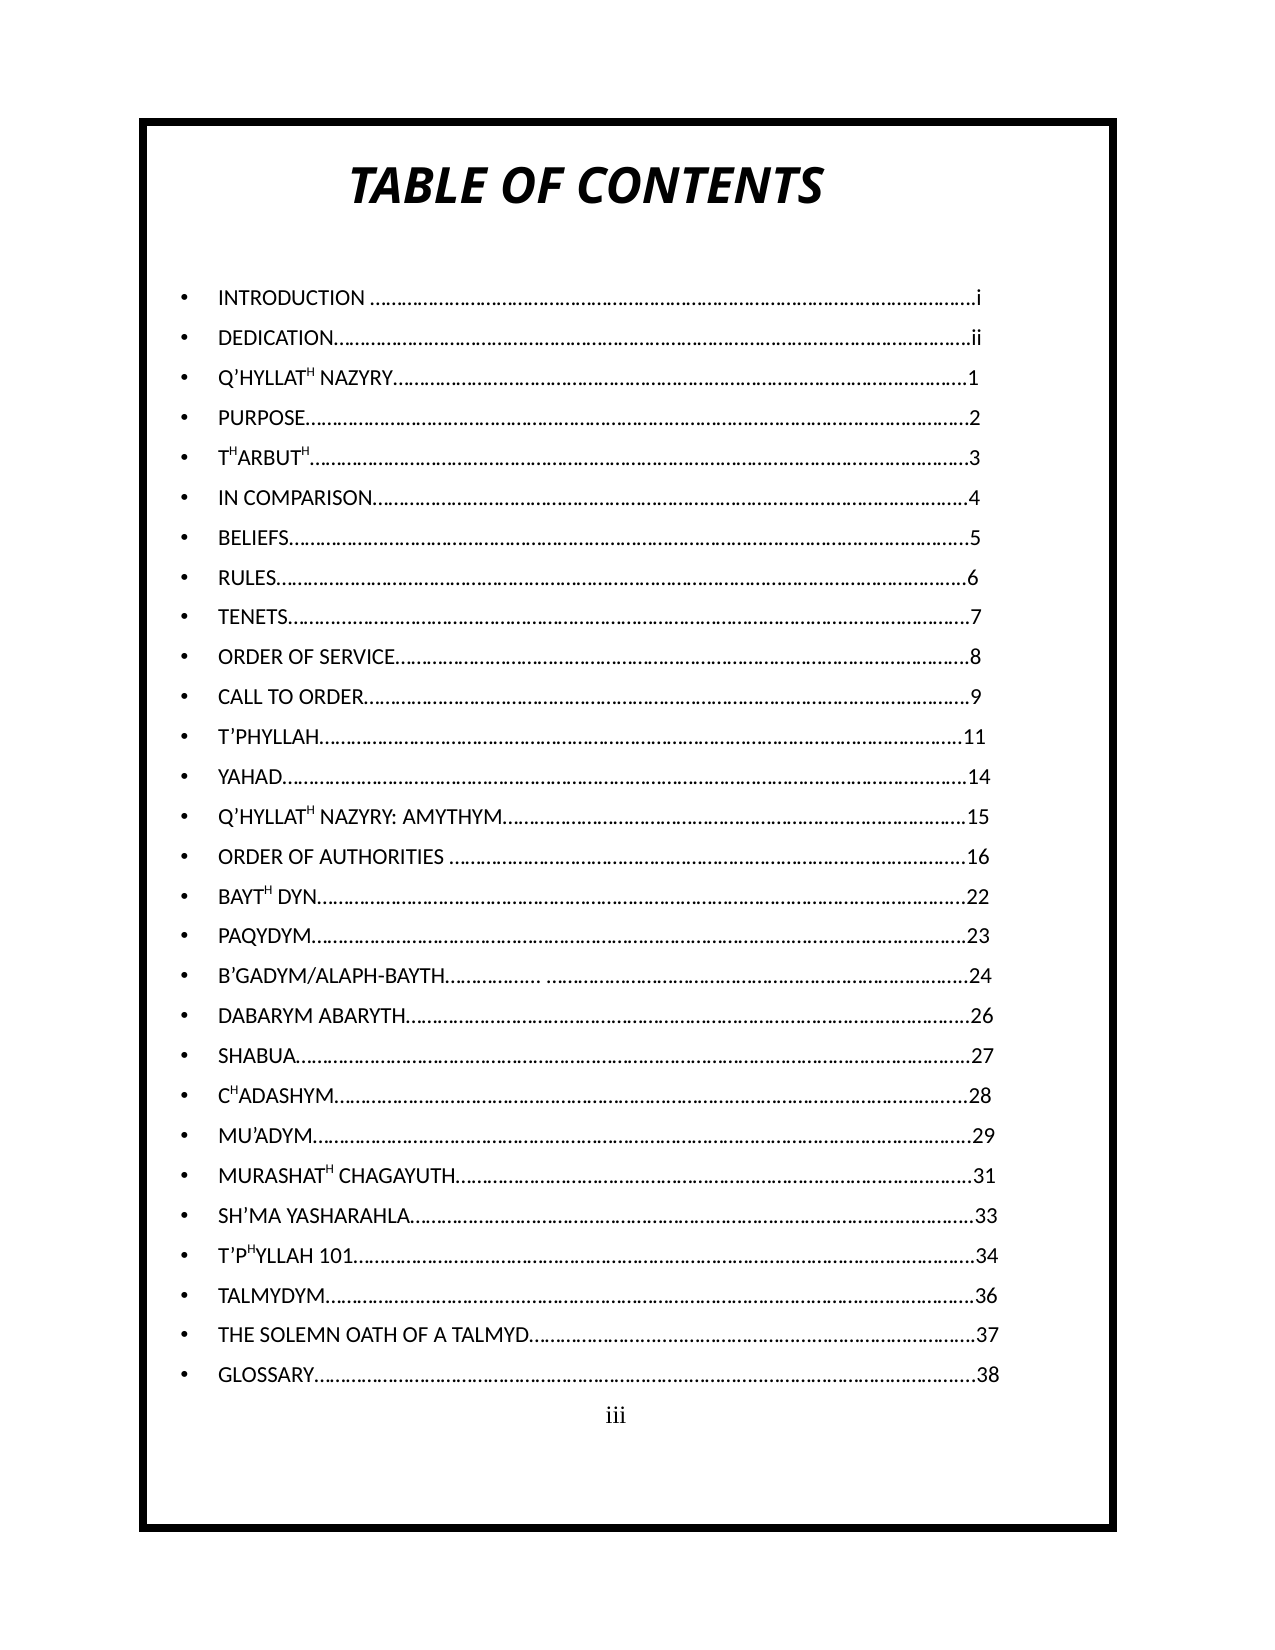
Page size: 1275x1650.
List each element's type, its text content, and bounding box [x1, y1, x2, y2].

list PAQYDYM……………………………………………………………………………….……..…………………….23 [180, 922, 1085, 950]
list SH’MA YASHARAHLA……………………………………………………………………………………………..33 [180, 1201, 1085, 1229]
list Q’HYLLATH NAZYRY: AMYTHYM…………………………………………………………………………….15 [180, 802, 1085, 830]
list THE SOLEMN OATH OF A TALMYD…………………...…..…………………...………………………….37 [180, 1321, 1085, 1349]
list RULES…………………………………………………………………………………………………………………..6 [180, 563, 1085, 591]
list B’GADYM/ALAPH-BAYTH……………... ……………………………………………………………………..24 [180, 962, 1085, 989]
list T’PHYLLAH 101……………………………………………………………………………………………………….34 [180, 1241, 1085, 1269]
list BELIEFS………………………………………………………………………………………………………………...5 [180, 523, 1085, 551]
list PURPOSE………………………………………………………………………………………………………………2 [180, 403, 1085, 431]
list INTRODUCTION …………………………………………………………………………………………………….i [180, 283, 1085, 311]
list TENETS………...…………………………………………………………………………………..………………….7 [180, 602, 1085, 631]
list CHADASHYM………………………………………………………………………………………………………...28 [180, 1081, 1085, 1109]
list iii [180, 1400, 1085, 1429]
list DEDICATION………………………………………………………………………………………………………….ii [180, 323, 1085, 351]
list Q’HYLLATH NAZYRY……………………………………………………………………………………………….1 [180, 363, 1085, 391]
list ORDER OF SERVICE……………………………………………………………………………………………….8 [180, 642, 1085, 670]
list DABARYM ABARYTH……………………………………………………………………………………………..26 [180, 1001, 1085, 1029]
list ORDER OF AUTHORITIES ……………………………………………………………………………………..16 [180, 842, 1085, 870]
list T’PHYLLAH…………………………………………………………………………………………………………..11 [180, 722, 1085, 750]
list MU’ADYM……………………………………………………………………………………………………………..29 [180, 1121, 1085, 1149]
list THARBUTH……………………………………………………………………………………………..………………3 [180, 443, 1085, 471]
list IN COMPARISON…………………………………………………………………………………………………..4 [180, 483, 1085, 511]
list SHABUA………………………………………………………………………………………………………………..27 [180, 1041, 1085, 1069]
list YAHAD………………………………………………………………………………………………………………….14 [180, 762, 1085, 790]
list GLOSSARY……………………………………………………………..…………..………………………………....38 [180, 1361, 1085, 1388]
list BAYTH DYN…………………………………………………………………………………………………………...22 [180, 882, 1085, 910]
list CALL TO ORDER…………………………………………………………………………………………………….9 [180, 682, 1085, 710]
list MURASHATH CHAGAYUTH……………………………………………………………………………………..31 [180, 1161, 1085, 1189]
list TALMYDYM………………………………..………………………………………………………………………….36 [180, 1281, 1085, 1309]
text TABLE OF CONTENTS [147, 150, 1103, 218]
